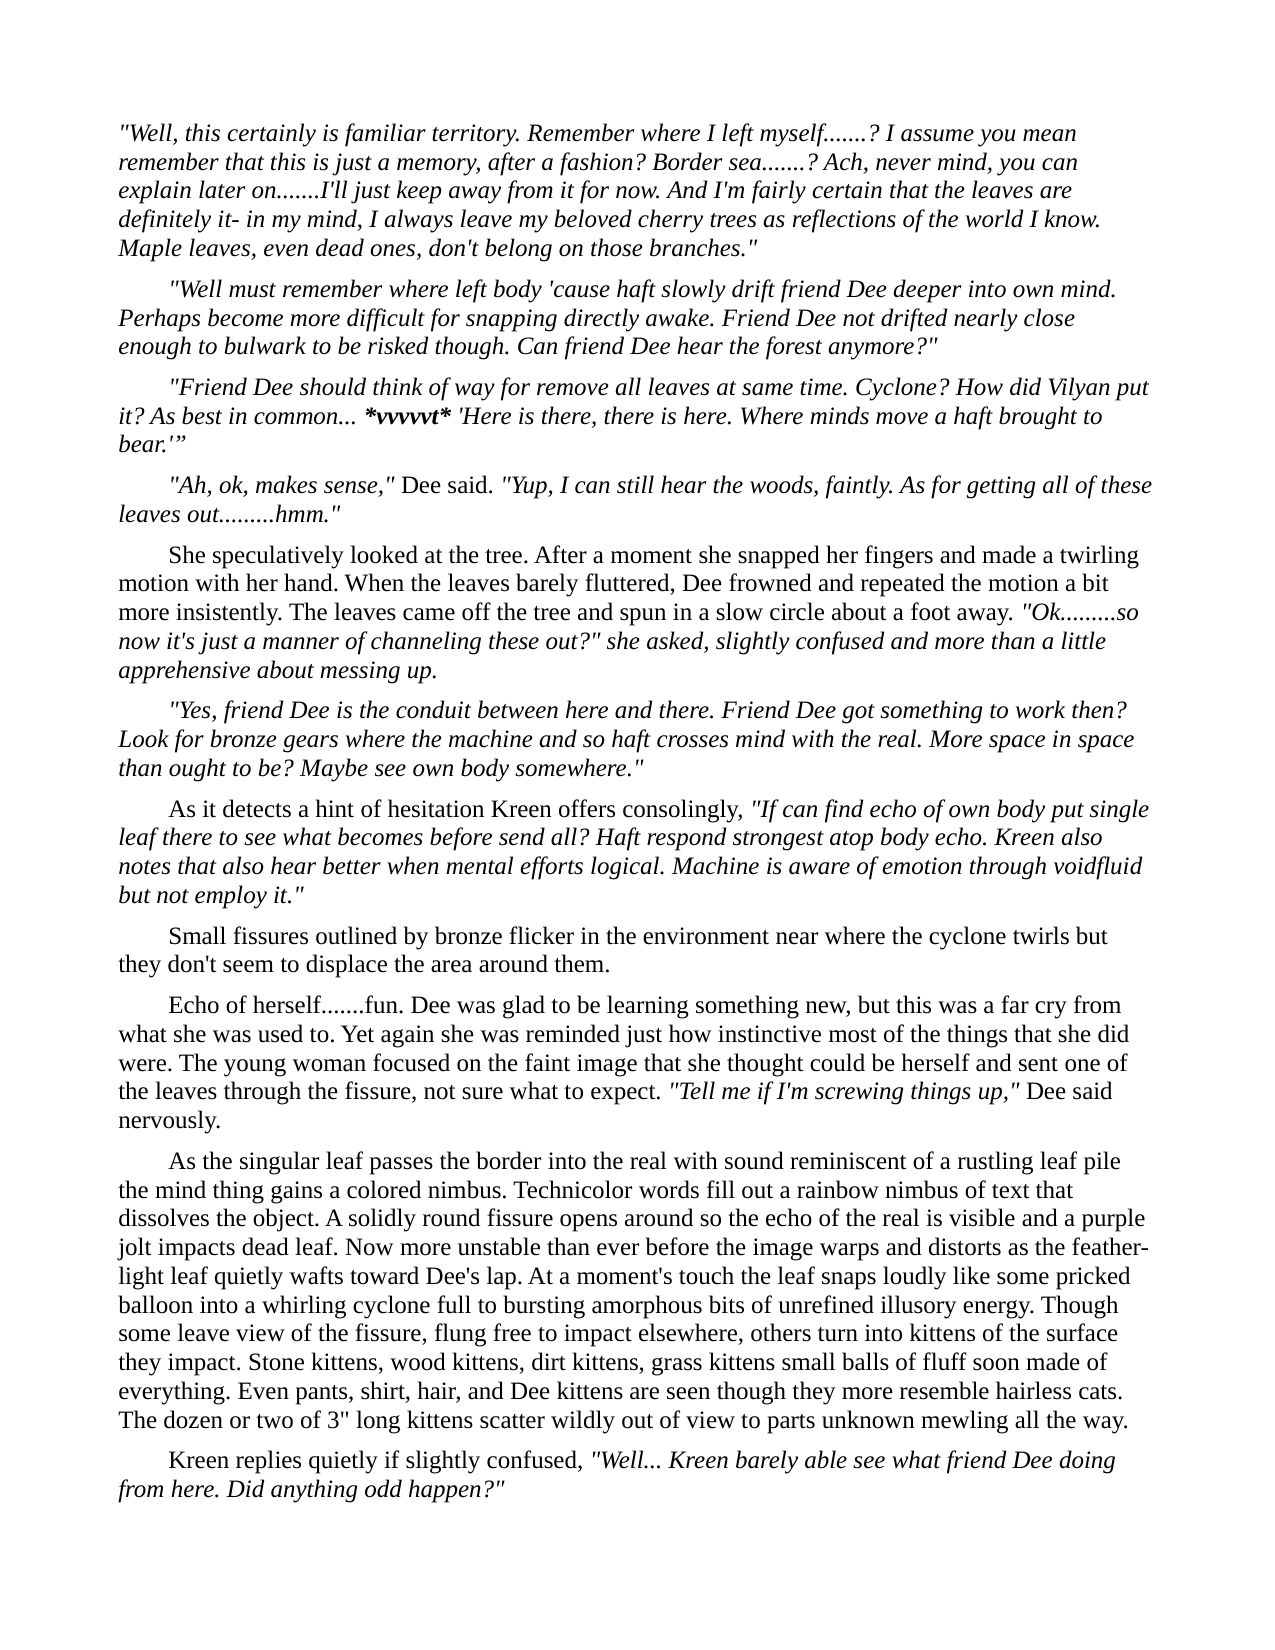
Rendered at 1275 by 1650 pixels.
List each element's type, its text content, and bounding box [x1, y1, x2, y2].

text "Well, this certainly is familiar territory. Remember where I left myself.......? I assume you mean remember that this is just a memory, after a fashion? Border sea.......? Ach, never mind, you can explain later on.......I'll just keep away from it for now. And I'm fairly certain that the leaves are definitely it- in my mind, I always leave my beloved cherry trees as reflections of the world I know. Maple leaves, even dead ones, don't belong on those branches." [118, 118, 1157, 262]
text As it detects a hint of hesitation Kreen offers consolingly, "If can find echo of own body put single leaf there to see what becomes before send all? Haft respond strongest atop body echo. Kreen also notes that also hear better when mental efforts logical. Machine is aware of emotion through voidfluid but not employ it." [118, 794, 1157, 909]
text "Friend Dee should think of way for remove all leaves at same time. Cyclone? How did Vilyan put it? As best in common... *vvvvvt* 'Here is there, there is here. Where minds move a haft brought to bear.'” [118, 372, 1157, 458]
text She speculatively looked at the tree. After a moment she snapped her fingers and made a twirling motion with her hand. When the leaves barely fluttered, Dee frowned and repeated the motion a bit more insistently. The leaves came off the tree and spun in a slow circle about a foot away. "Ok.........so now it's just a manner of channeling these out?" she asked, slightly confused and more than a little apprehensive about messing up. [118, 540, 1157, 683]
text "Ah, ok, makes sense," Dee said. "Yup, I can still hear the woods, faintly. As for getting all of these leaves out.........hmm." [118, 470, 1157, 528]
text "Well must remember where left body 'cause haft slowly drift friend Dee deeper into own mind. Perhaps become more difficult for snapping directly awake. Friend Dee not drifted nearly close enough to bulwark to be risked though. Can friend Dee hear the forest anymore?" [118, 274, 1157, 360]
text "Yes, friend Dee is the conduit between here and there. Friend Dee got something to work then? Look for bronze gears where the machine and so haft crosses mind with the real. More space in space than ought to be? Maybe see own body somewhere." [118, 696, 1157, 782]
text Echo of herself.......fun. Dee was glad to be learning something new, but this was a far cry from what she was used to. Yet again she was reminded just how instinctive most of the things that she did were. The young woman focused on the faint image that she thought could be herself and sent one of the leaves through the fissure, not sure what to expect. "Tell me if I'm screwing things up," Dee said nervously. [118, 990, 1157, 1134]
text As the singular leaf passes the border into the real with sound reminiscent of a rustling leaf pile the mind thing gains a colored nimbus. Technicolor words fill out a rainbow nimbus of text that dissolves the object. A solidly round fissure opens around so the echo of the real is visible and a purple jolt impacts dead leaf. Now more unstable than ever before the image warps and distorts as the feather-light leaf quietly wafts toward Dee's lap. At a moment's touch the leaf snaps loudly like some pricked balloon into a whirling cyclone full to bursting amorphous bits of unrefined illusory energy. Though some leave view of the fissure, flung free to impact elsewhere, others turn into kittens of the surface they impact. Stone kittens, wood kittens, dirt kittens, grass kittens small balls of fluff soon made of everything. Even pants, shirt, hair, and Dee kittens are seen though they more resemble hairless cats. The dozen or two of 3" long kittens scatter wildly out of view to parts unknown mewling all the way. [118, 1146, 1157, 1433]
text Kreen replies quietly if slightly confused, "Well... Kreen barely able see what friend Dee doing from here. Did anything odd happen?" [118, 1445, 1157, 1503]
text Small fissures outlined by bronze flicker in the environment near where the cyclone twirls but they don't seem to displace the area around them. [118, 921, 1157, 978]
